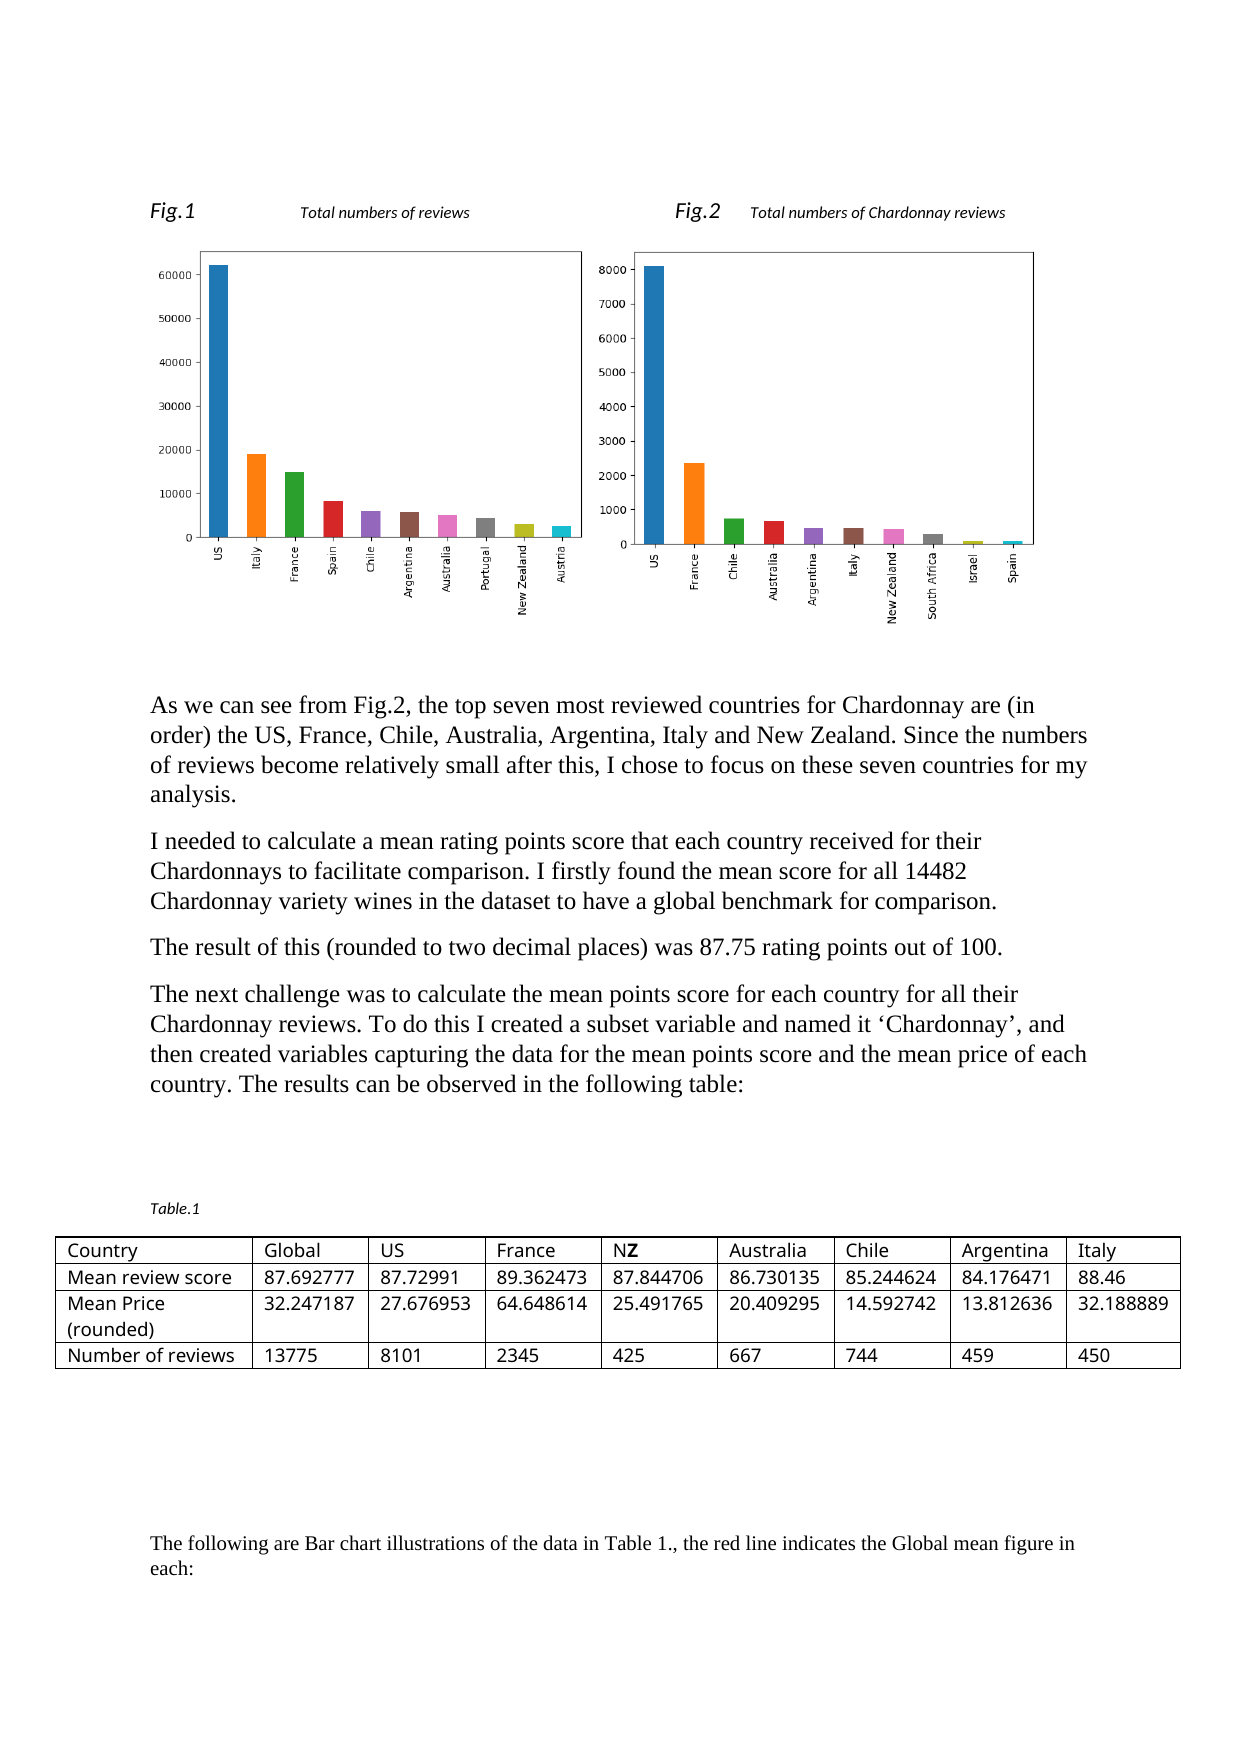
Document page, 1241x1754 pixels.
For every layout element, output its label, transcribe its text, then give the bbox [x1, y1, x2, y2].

table_cell 667 [718, 1343, 834, 1368]
table_cell 14.592742 [835, 1291, 950, 1342]
table_cell 87.692777 [253, 1264, 368, 1289]
text As we can see from Fig.2, the top seven most reviewed countries for Chardonnay are (in order) the US, France, Chile, Australia, Argentina, Italy and New Zealand. Since the numbers of reviews become relatively small after this, I chose to focus on these seven countries for my analysis. [150, 690, 1090, 808]
text The following are Bar chart illustrations of the data in Table 1., the red line indicates the Global mean figure in each: [150, 1531, 1090, 1580]
table_cell 84.176471 [951, 1264, 1066, 1289]
table_cell 87.72991 [369, 1264, 485, 1289]
table_cell 86.730135 [718, 1264, 834, 1289]
table_header Country [56, 1238, 252, 1263]
text Table.1 [150, 1199, 1090, 1219]
table_cell 89.362473 [486, 1264, 601, 1289]
table_header Chile [835, 1238, 950, 1263]
table_header NZ [602, 1238, 717, 1263]
table_cell 87.844706 [602, 1264, 717, 1289]
table_cell 64.648614 [486, 1291, 601, 1342]
table_header Italy [1067, 1238, 1180, 1263]
table_cell 88.46 [1067, 1264, 1180, 1289]
table_cell 27.676953 [369, 1291, 485, 1342]
table_cell 8101 [369, 1343, 485, 1368]
table_cell 85.244624 [835, 1264, 950, 1289]
table_header Australia [718, 1238, 834, 1263]
table_header Global [253, 1238, 368, 1263]
table_cell Number of reviews [56, 1343, 252, 1368]
table_header France [486, 1238, 601, 1263]
table_header Argentina [951, 1238, 1066, 1263]
table_cell 25.491765 [602, 1291, 717, 1342]
table_cell 450 [1067, 1343, 1180, 1368]
table_cell 425 [602, 1343, 717, 1368]
table_cell 20.409295 [718, 1291, 834, 1342]
table_cell 744 [835, 1343, 950, 1368]
table_header US [369, 1238, 485, 1263]
table_cell 13.812636 [951, 1291, 1066, 1342]
text The next challenge was to calculate the mean points score for each country for all their Chardonnay reviews. To do this I created a subset variable and named it ‘Chardonnay’, and then created variables capturing the data for the mean points score and the mean price of each country. The results can be observed in the following table: [150, 979, 1090, 1097]
table_cell 32.247187 [253, 1291, 368, 1342]
table_cell Mean review score [56, 1264, 252, 1289]
text I needed to calculate a mean rating points score that each country received for their Chardonnays to facilitate comparison. I firstly found the mean score for all 14482 Chardonnay variety wines in the dataset to have a global benchmark for comparison. [150, 826, 1090, 915]
table_cell 13775 [253, 1343, 368, 1368]
table_cell Mean Price (rounded) [56, 1291, 252, 1342]
table_cell 2345 [486, 1343, 601, 1368]
text Fig.1 Total numbers of reviews Fig.2 Total numbers of Chardonnay reviews [150, 196, 1090, 224]
table_cell 459 [951, 1343, 1066, 1368]
table_cell 32.188889 [1067, 1291, 1180, 1342]
text The result of this (rounded to two decimal places) was 87.75 rating points out of 100. [150, 932, 1090, 961]
